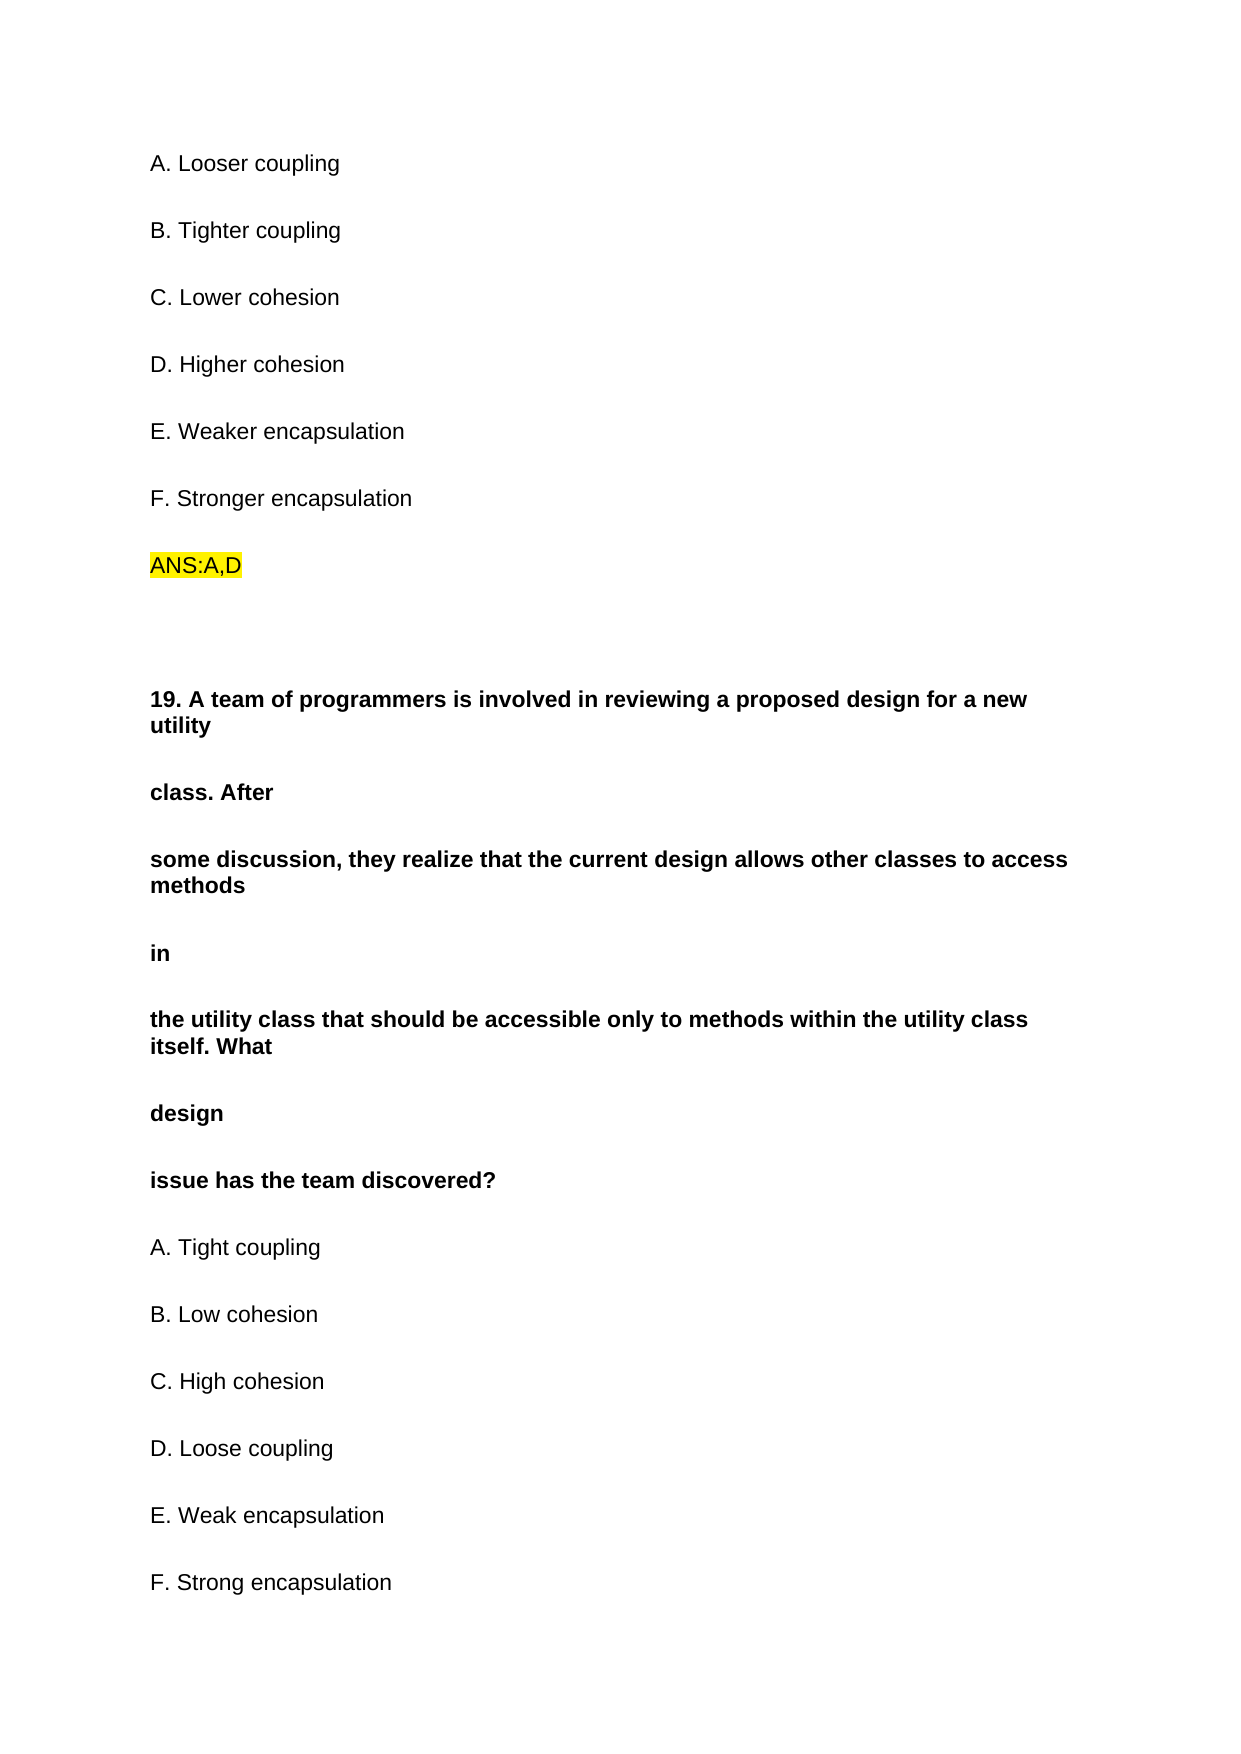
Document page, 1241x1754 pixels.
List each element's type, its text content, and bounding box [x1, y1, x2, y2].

text D. Loose coupling [150, 1435, 1090, 1461]
text B. Low cohesion [150, 1301, 1090, 1327]
text ANS:A,D [150, 552, 1090, 578]
text C. Lower cohesion [150, 284, 1090, 310]
text in [150, 939, 1090, 966]
text issue has the team discovered? [150, 1167, 1090, 1193]
text D. Higher cohesion [150, 351, 1090, 377]
text E. Weak encapsulation [150, 1502, 1090, 1528]
text F. Strong encapsulation [150, 1569, 1090, 1595]
text some discussion, they realize that the current design allows other classes to access methods [150, 846, 1090, 899]
text A. Tight coupling [150, 1234, 1090, 1260]
text class. After [150, 779, 1090, 806]
text C. High cohesion [150, 1368, 1090, 1394]
text B. Tighter coupling [150, 217, 1090, 243]
text 19. A team of programmers is involved in reviewing a proposed design for a new utility [150, 686, 1090, 738]
text E. Weaker encapsulation [150, 418, 1090, 444]
text A. Looser coupling [150, 150, 1090, 176]
text F. Stronger encapsulation [150, 485, 1090, 511]
text the utility class that should be accessible only to methods within the utility class itself. What [150, 1006, 1090, 1059]
text design [150, 1100, 1090, 1126]
